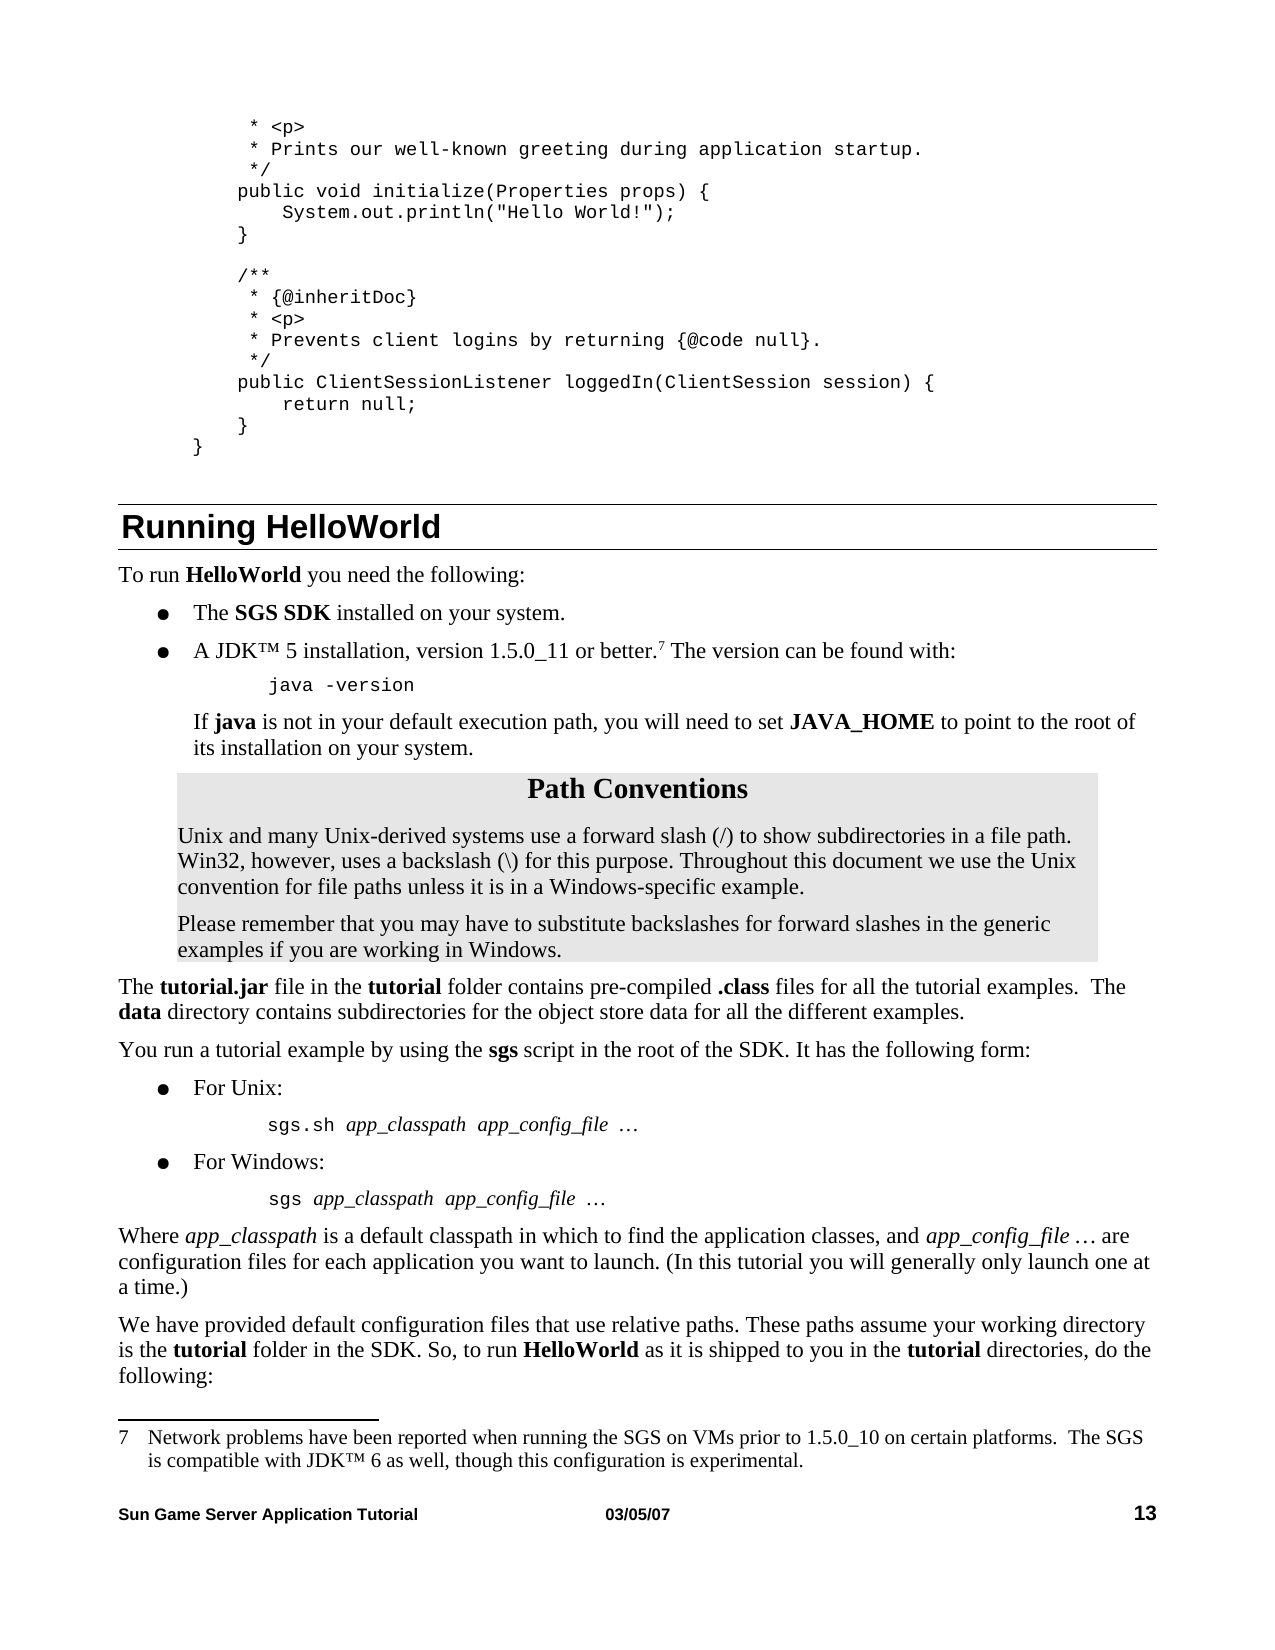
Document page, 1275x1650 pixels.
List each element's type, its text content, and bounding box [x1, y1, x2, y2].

text We have provided default configuration files that use relative paths. These paths assume your working directory is the tutorial folder in the SDK. So, to run HelloWorld as it is shipped to you in the tutorial directories, do the following: [118, 1312, 1157, 1388]
list If java is not in your default execution path, you will need to set JAVA_HOME to point to the root of its installation on your system. [156, 709, 1157, 760]
subtitle Running HelloWorld [118, 505, 1157, 549]
text The tutorial.jar file in the tutorial folder contains pre-compiled .class files for all the tutorial examples. The data directory contains subdirectories for the object store data for all the different examples. [118, 974, 1157, 1025]
text Where app_classpath is a default classpath in which to find the application classes, and app_config_file … are configuration files for each application you want to launch. (In this tutorial you will generally only launch one at a time.) [118, 1223, 1157, 1299]
text To run HelloWorld you need the following: [118, 562, 1157, 588]
text You run a tutorial example by using the sgs script in the root of the SDK. It has the following form: [118, 1037, 1157, 1063]
list For Unix: [156, 1075, 1157, 1101]
list A JDK™ 5 installation, version 1.5.0_11 or better. The version can be found with: [156, 638, 1157, 663]
list Network problems have been reported when running the SGS on VMs prior to 1.5.0_10 on certain platforms. The SGS is compatible with JDK™ 6 as well, though this configuration is experimental. [118, 1426, 1157, 1472]
title Path Conventions [177, 773, 1098, 805]
list sgs app_classpath app_config_file … [268, 1187, 1157, 1211]
text * <p> * Prints our well-known greeting during application startup. */ public void initialize(Properties props) { System.out.println("Hello World!"); } /** * {@inheritDoc} * <p> * Prevents client logins by returning {@code null}. */ public ClientSessionListener loggedIn(ClientSession session) { return null; } } [192, 118, 1098, 479]
text Unix and many Unix-derived systems use a forward slash (/) to show subdirectories in a file path. Win32, however, uses a backslash (\) for this purpose. Throughout this document we use the Unix convention for file paths unless it is in a Windows-specific example. [177, 823, 1098, 899]
list For Windows: [156, 1149, 1157, 1175]
list java -version [268, 676, 1157, 697]
list sgs.sh app_classpath app_config_file … [229, 1113, 1157, 1137]
text Please remember that you may have to substitute backslashes for forward slashes in the generic examples if you are working in Windows. [177, 911, 1098, 962]
list The SGS SDK installed on your system. [156, 600, 1157, 626]
